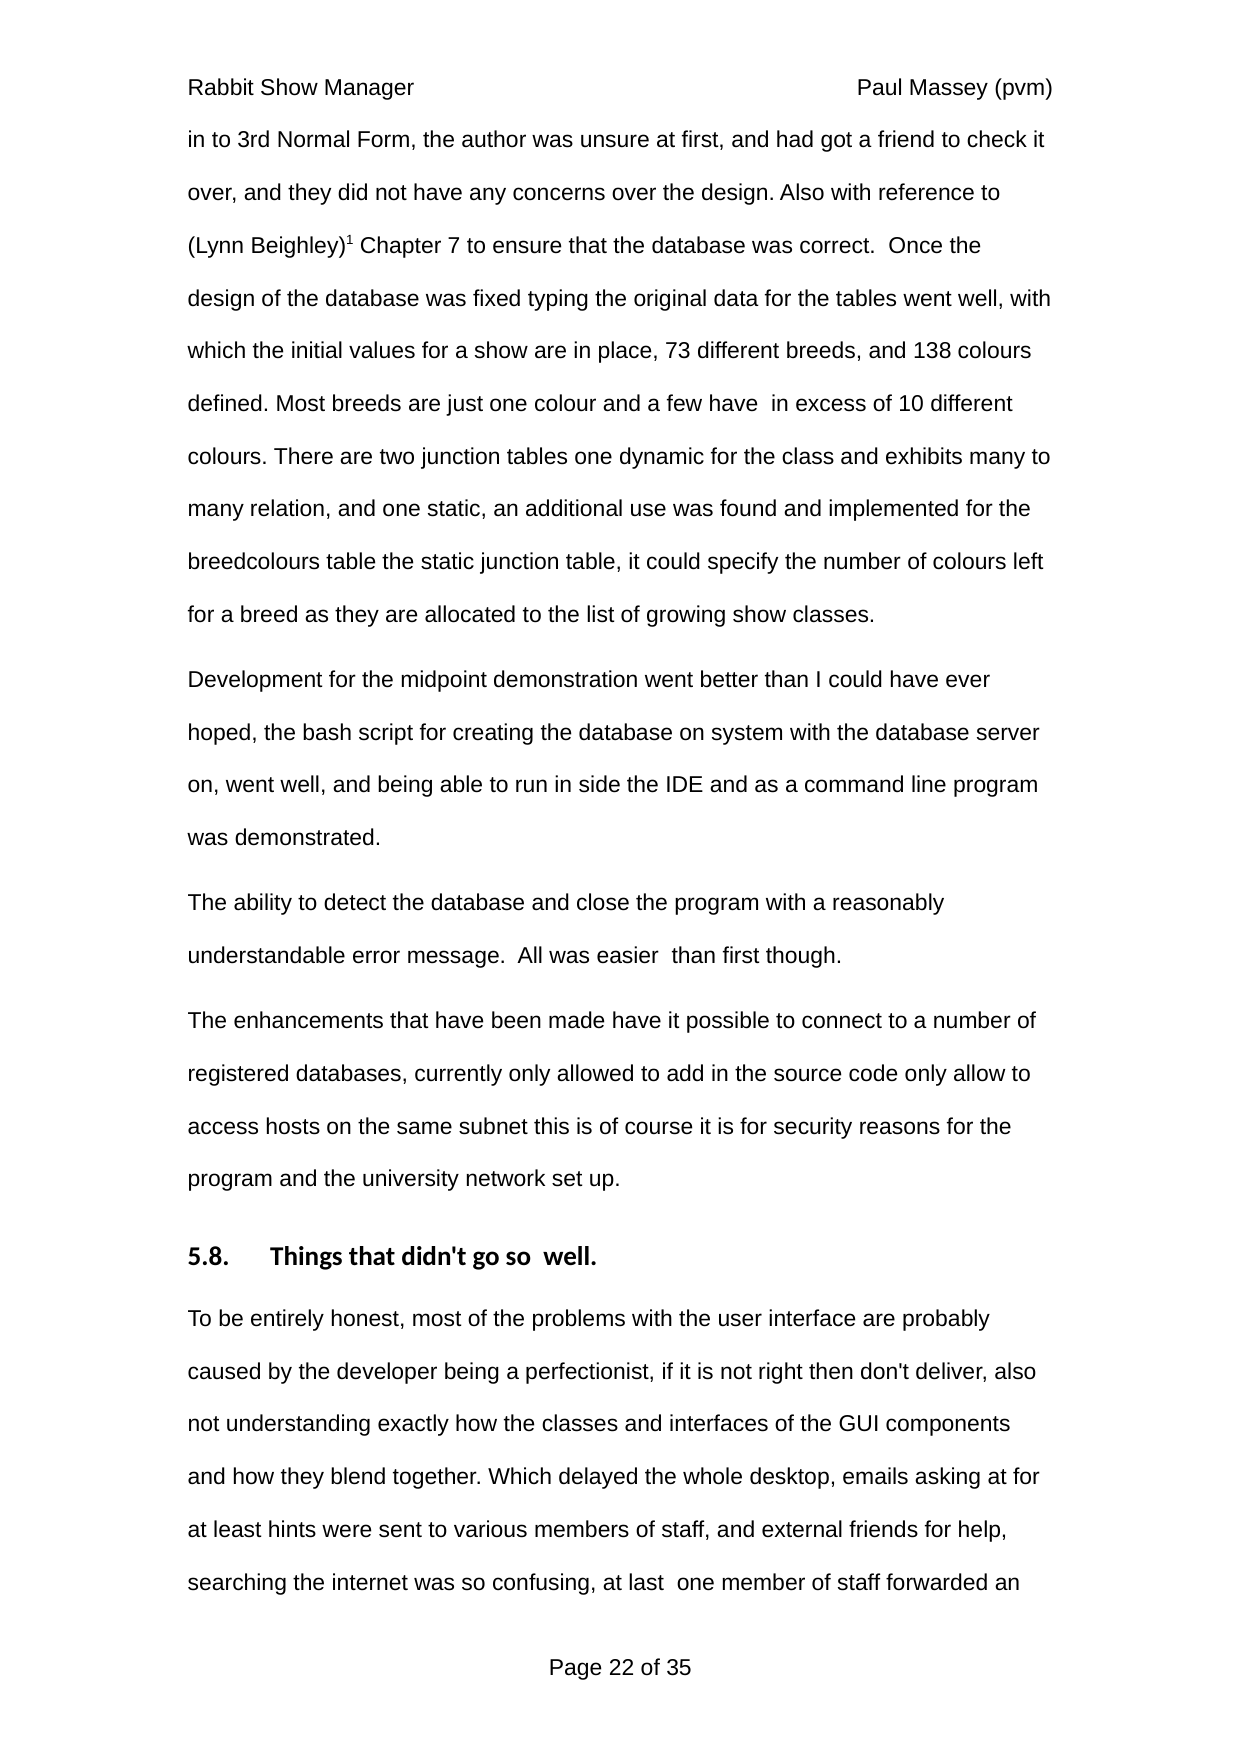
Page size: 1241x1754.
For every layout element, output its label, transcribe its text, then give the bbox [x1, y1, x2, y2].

text Development for the midpoint demonstration went better than I could have ever hoped, the bash script for creating the database on system with the database server on, went well, and being able to run in side the IDE and as a command line program was demonstrated. [187, 666, 1053, 851]
text in to 3rd Normal Form, the author was unsure at first, and had got a friend to check it over, and they did not have any concerns over the design. Also with reference to (Lynn Beighley)1 Chapter 7 to ensure that the database was correct. Once the design of the database was fixed typing the original data for the tables went well, with which the initial values for a show are in place, 73 different breeds, and 138 colours defined. Most breeds are just one colour and a few have in excess of 10 different colours. There are two junction tables one dynamic for the class and exhibits many to many relation, and one static, an additional use was found and implemented for the breedcolours table the static junction table, it could specify the number of colours left for a breed as they are allocated to the list of growing show classes. [187, 126, 1053, 627]
text The enhancements that have been made have it possible to connect to a number of registered databases, currently only allowed to add in the source code only allow to access hosts on the same subnet this is of course it is for security reasons for the program and the university network set up. [187, 1007, 1053, 1192]
text To be entirely honest, most of the problems with the user interface are probably caused by the developer being a perfectionist, if it is not right then don't deliver, also not understanding exactly how the classes and interfaces of the GUI components and how they blend together. Which delayed the whole desktop, emails asking at for at least hints were sent to various members of staff, and external friends for help, searching the internet was so confusing, at last one member of staff forwarded an [187, 1305, 1053, 1595]
text The ability to detect the database and close the program with a reasonably understandable error message. All was easier than first though. [187, 889, 1053, 968]
subtitle Things that didn't go so well. [187, 1239, 1053, 1272]
